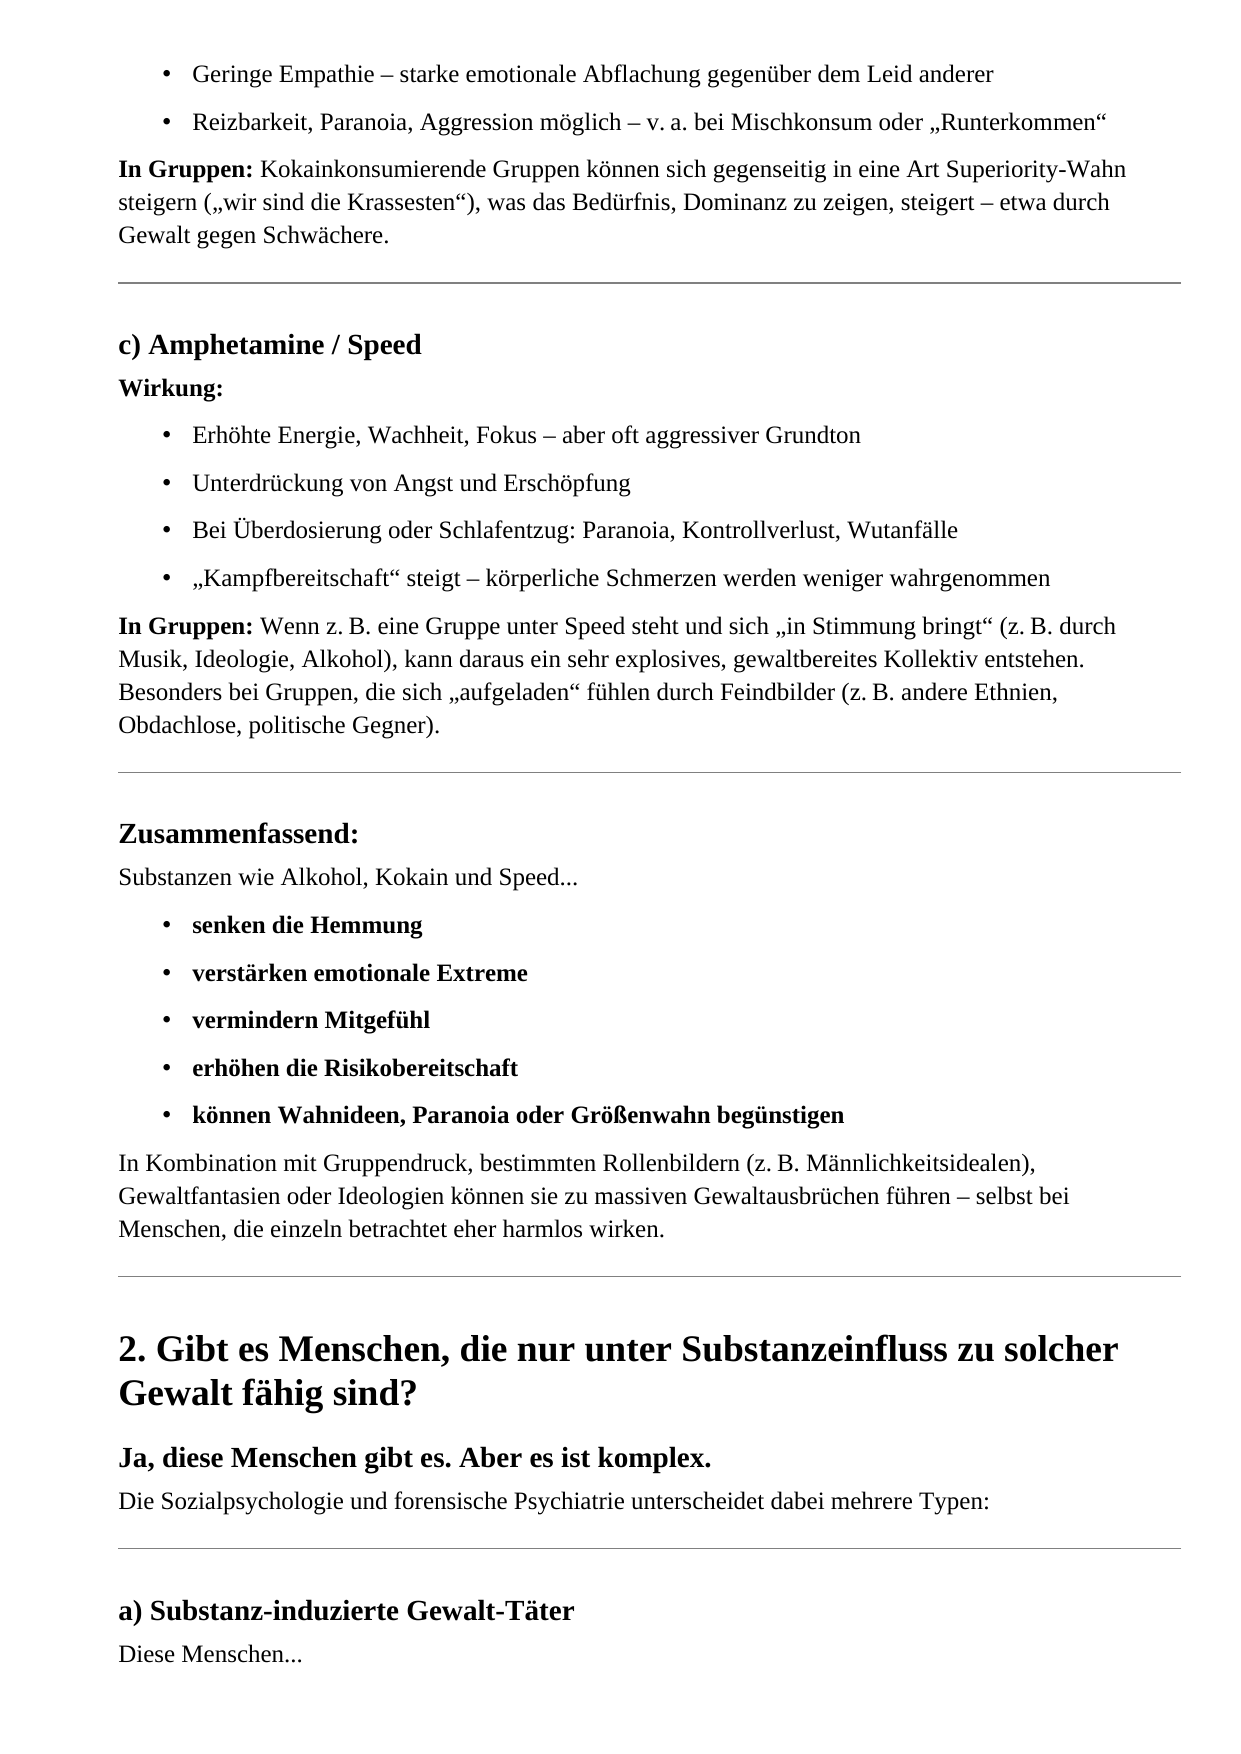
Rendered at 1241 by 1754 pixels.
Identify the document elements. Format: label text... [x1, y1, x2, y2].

list vermindern Mitgefühl [162, 1005, 1181, 1034]
list können Wahnideen, Paranoia oder Größenwahn begünstigen [162, 1100, 1181, 1129]
list Erhöhte Energie, Wachheit, Fokus – aber oft aggressiver Grundton [162, 420, 1181, 449]
text In Kombination mit Gruppendruck, bestimmten Rollenbildern (z. B. Männlichkeitsidealen), Gewaltfantasien oder Ideologien können sie zu massiven Gewaltausbrüchen führen – selbst bei Menschen, die einzeln betrachtet eher harmlos wirken. [118, 1148, 1181, 1243]
list Geringe Empathie – starke emotionale Abflachung gegenüber dem Leid anderer [162, 59, 1181, 88]
list „Kampfbereitschaft“ steigt – körperliche Schmerzen werden weniger wahrgenommen [162, 563, 1181, 592]
list erhöhen die Risikobereitschaft [162, 1053, 1181, 1082]
list verstärken emotionale Extreme [162, 958, 1181, 986]
subtitle a) Substanz-induzierte Gewalt-Täter [118, 1593, 1181, 1626]
subtitle Zusammenfassend: [118, 816, 1181, 850]
text Diese Menschen... [118, 1639, 1181, 1667]
list Unterdrückung von Angst und Erschöpfung [162, 468, 1181, 497]
text In Gruppen: Wenn z. B. eine Gruppe unter Speed steht und sich „in Stimmung bringt“ (z. B. durch Musik, Ideologie, Alkohol), kann daraus ein sehr explosives, gewaltbereites Kollektiv entstehen. Besonders bei Gruppen, die sich „aufgeladen“ fühlen durch Feindbilder (z. B. andere Ethnien, Obdachlose, politische Gegner). [118, 611, 1181, 739]
text Substanzen wie Alkohol, Kokain und Speed... [118, 862, 1181, 891]
list senken die Hemmung [162, 910, 1181, 939]
subtitle c) Amphetamine / Speed [118, 327, 1181, 360]
text Die Sozialpsychologie und forensische Psychiatrie unterscheidet dabei mehrere Typen: [118, 1486, 1181, 1515]
text Wirkung: [118, 373, 1181, 402]
text In Gruppen: Kokainkonsumierende Gruppen können sich gegenseitig in eine Art Superiority-Wahn steigern („wir sind die Krassesten“), was das Bedürfnis, Dominanz zu zeigen, steigert – etwa durch Gewalt gegen Schwächere. [118, 154, 1181, 249]
subtitle 2. Gibt es Menschen, die nur unter Substanzeinfluss zu solcher Gewalt fähig sind? [118, 1327, 1181, 1413]
list Bei Überdosierung oder Schlafentzug: Paranoia, Kontrollverlust, Wutanfälle [162, 516, 1181, 544]
list Reizbarkeit, Paranoia, Aggression möglich – v. a. bei Mischkonsum oder „Runterkommen“ [162, 107, 1181, 135]
subtitle Ja, diese Menschen gibt es. Aber es ist komplex. [118, 1440, 1181, 1474]
